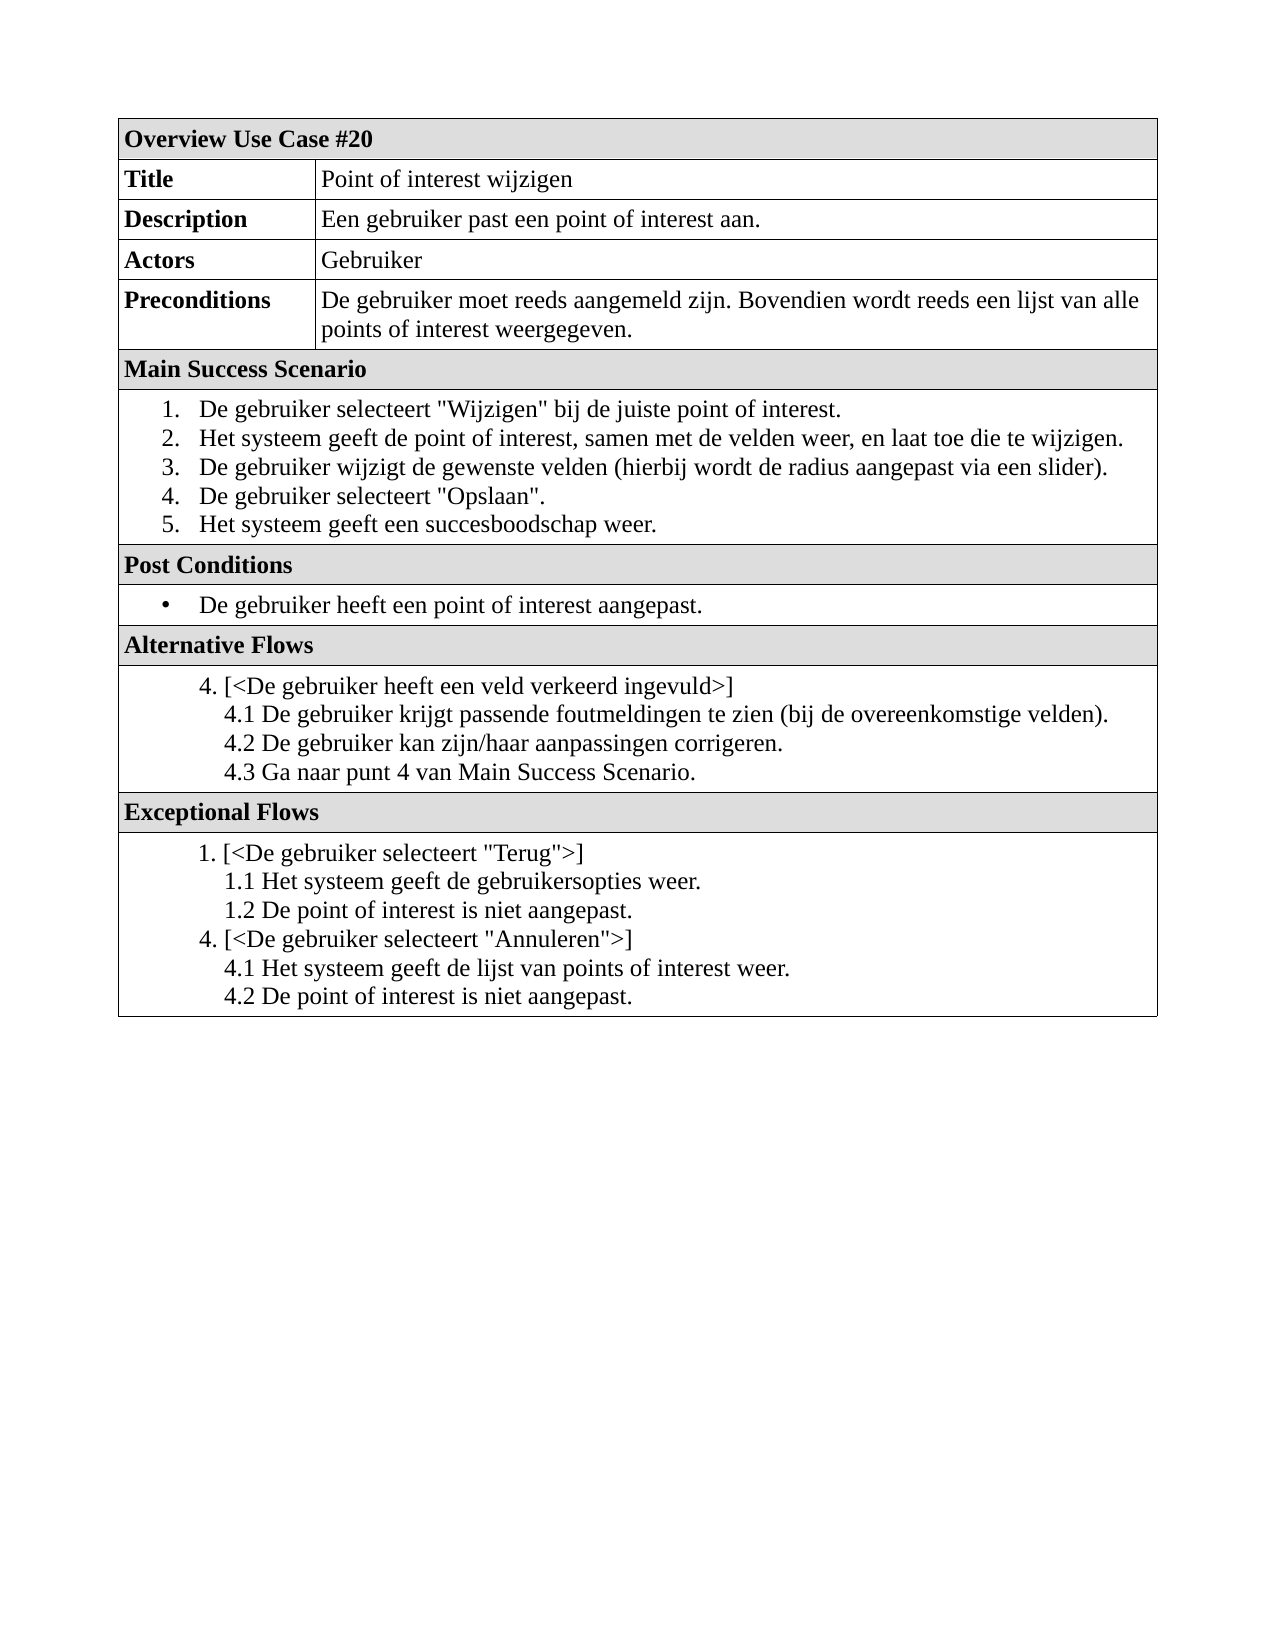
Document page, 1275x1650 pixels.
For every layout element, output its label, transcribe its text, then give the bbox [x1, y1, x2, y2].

table_cell Preconditions [119, 280, 315, 348]
table_cell Title [119, 160, 315, 199]
table_header Overview Use Case #20 [119, 119, 1157, 158]
table_cell Post Conditions [119, 545, 1157, 584]
table_cell De gebruiker moet reeds aangemeld zijn. Bovendien wordt reeds een lijst van alle points of interest weergegeven. [316, 280, 1157, 348]
table_cell Een gebruiker past een point of interest aan. [316, 200, 1157, 239]
table_cell Description [119, 200, 315, 239]
table_cell Point of interest wijzigen [316, 160, 1157, 199]
table_cell Main Success Scenario [119, 350, 1157, 389]
table_cell Exceptional Flows [119, 793, 1157, 832]
table_cell 4. [<De gebruiker heeft een veld verkeerd ingevuld>] 4.1 De gebruiker krijgt passende foutmeldingen te zien (bij de overeenkomstige velden). 4.2 De gebruiker kan zijn/haar aanpassingen corrigeren. 4.3 Ga naar punt 4 van Main Success Scenario. [119, 666, 1157, 792]
table_cell Actors [119, 240, 315, 279]
table_cell Alternative Flows [119, 626, 1157, 665]
table_cell De gebruiker heeft een point of interest aangepast. [119, 585, 1157, 625]
table_cell De gebruiker selecteert "Wijzigen" bij de juiste point of interest. Het systeem geeft de point of interest, samen met de velden weer, en laat toe die te wijzigen. De gebruiker wijzigt de gewenste velden (hierbij wordt de radius aangepast via een slider). De gebruiker selecteert "Opslaan". Het systeem geeft een succesboodschap weer. [119, 390, 1157, 544]
table_cell Gebruiker [316, 240, 1157, 279]
table_cell 1. [<De gebruiker selecteert "Terug">] 1.1 Het systeem geeft de gebruikersopties weer. 1.2 De point of interest is niet aangepast. 4. [<De gebruiker selecteert "Annuleren">] 4.1 Het systeem geeft de lijst van points of interest weer. 4.2 De point of interest is niet aangepast. [119, 833, 1157, 1016]
